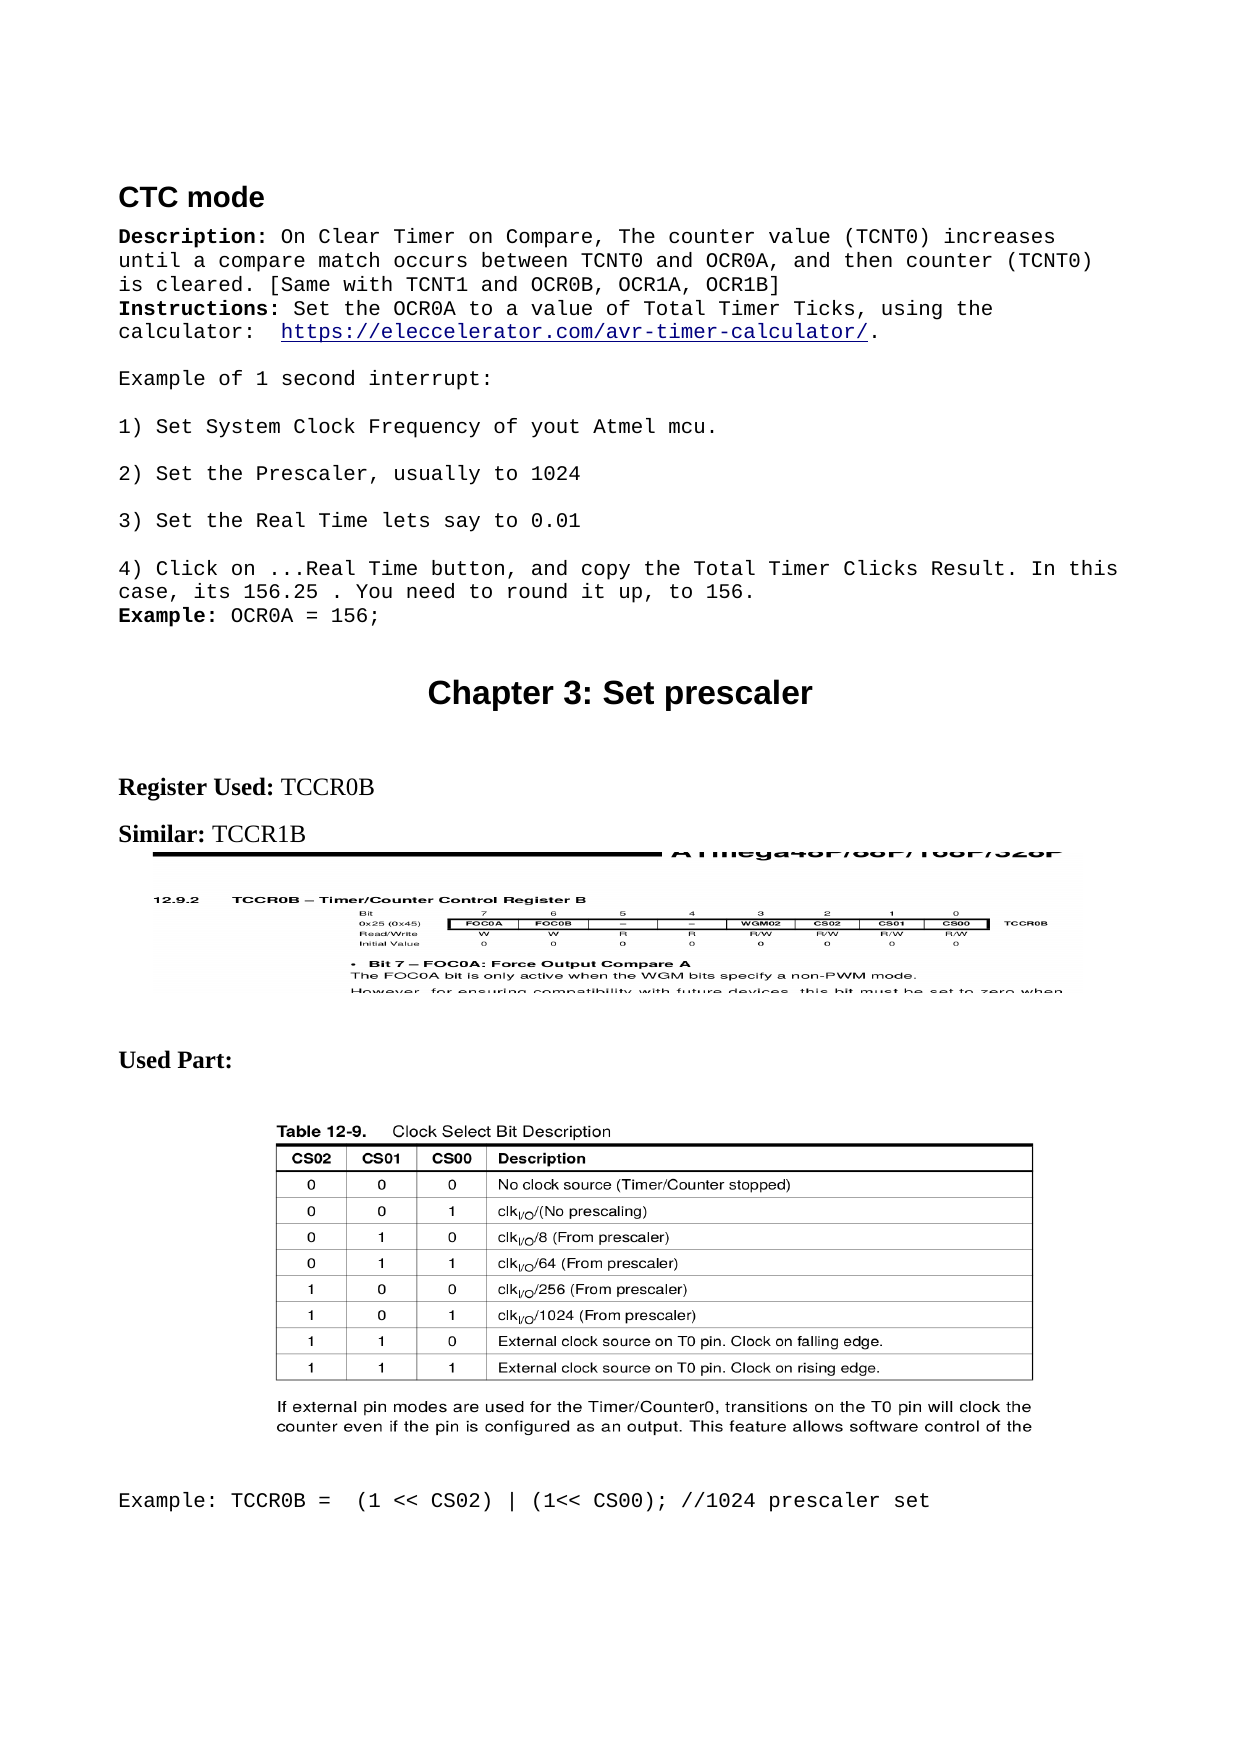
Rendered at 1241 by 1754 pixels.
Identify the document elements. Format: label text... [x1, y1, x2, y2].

text 1) Set System Clock Frequency of yout Atmel mcu. [118, 416, 1122, 439]
text 4) Click on ...Real Time button, and copy the Total Timer Clicks Result. In this case, its 156.25 . You need to round it up, to 156. [118, 558, 1122, 605]
subtitle Chapter 3: Set prescaler [118, 673, 1122, 712]
picture [160, 1079, 1055, 1439]
text Used Part: [118, 1045, 1122, 1073]
text Similar: TCCR1B [118, 819, 1122, 848]
picture [152, 852, 1084, 993]
text Instructions: Set the OCR0A to a value of Total Timer Ticks, using the calculator: https://eleccelerator.com/avr-timer-calculator/. [118, 297, 1122, 345]
text Example of 1 second interrupt: [118, 368, 1122, 392]
subtitle CTC mode [118, 180, 1122, 214]
text Example: OCR0A = 156; [118, 605, 1122, 628]
text 3) Set the Real Time lets say to 0.01 [118, 510, 1122, 534]
text Description: On Clear Timer on Compare, The counter value (TCNT0) increases until a compare match occurs between TCNT0 and OCR0A, and then counter (TCNT0) is cleared. [Same with TCNT1 and OCR0B, OCR1A, OCR1B] [118, 227, 1122, 297]
text 2) Set the Prescaler, usually to 1024 [118, 463, 1122, 487]
text Example: TCCR0B = (1 << CS02) | (1<< CS00); //1024 prescaler set [118, 1490, 1122, 1514]
text Register Used: TCCR0B [118, 772, 1122, 801]
